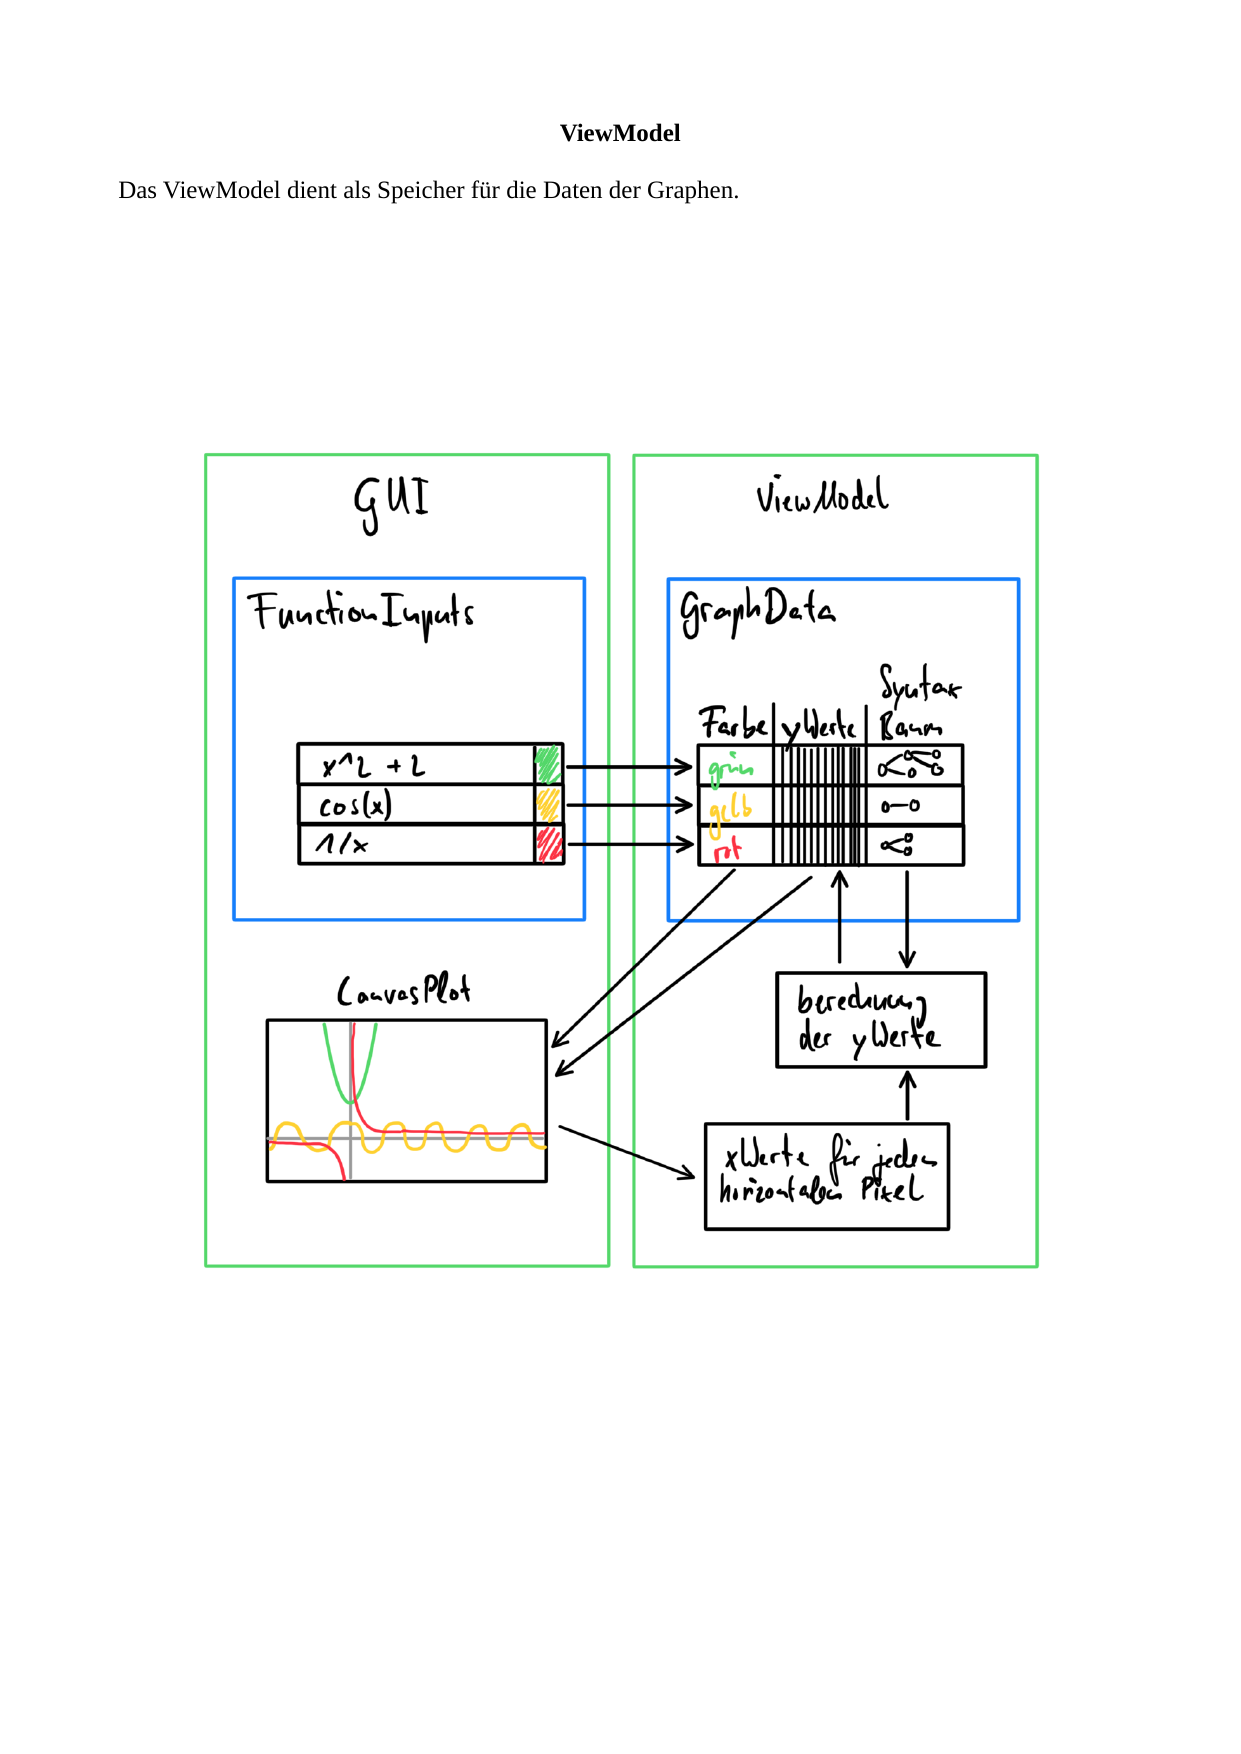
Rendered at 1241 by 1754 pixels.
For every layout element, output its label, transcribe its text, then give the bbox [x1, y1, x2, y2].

text ViewModel [118, 118, 1122, 147]
text Das ViewModel dient als Speicher für die Daten der Graphen. [118, 176, 1122, 204]
picture [176, 387, 1064, 1291]
